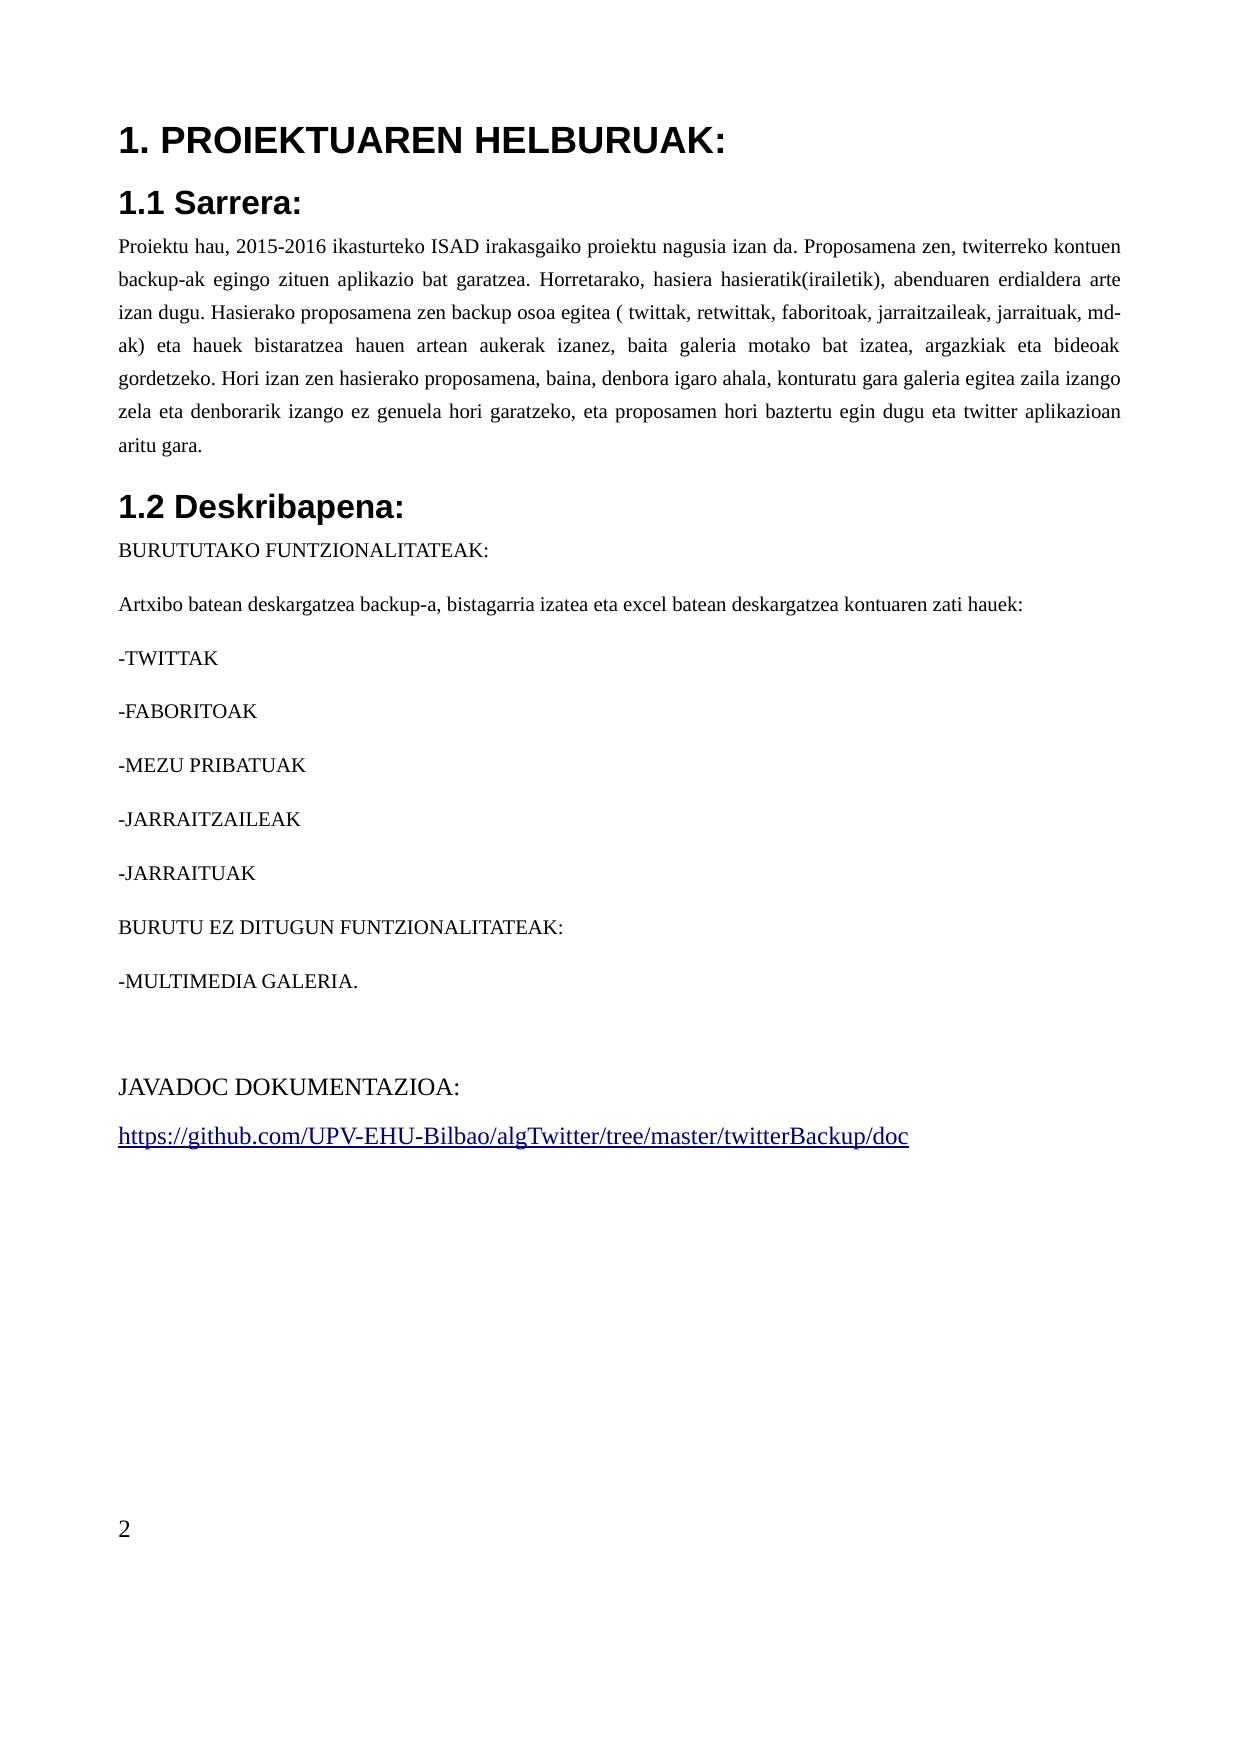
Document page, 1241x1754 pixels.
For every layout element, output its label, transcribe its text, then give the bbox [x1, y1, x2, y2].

text BURUTUTAKO FUNTZIONALITATEAK: [118, 538, 1122, 562]
subtitle 1. PROIEKTUAREN HELBURUAK: [118, 118, 1122, 162]
subtitle 1.2 Deskribapena: [118, 486, 1122, 525]
text https://github.com/UPV-EHU-Bilbao/algTwitter/tree/master/twitterBackup/doc [118, 1121, 1122, 1150]
text -JARRAITZAILEAK [118, 807, 1122, 831]
text Proiektu hau, 2015-2016 ikasturteko ISAD irakasgaiko proiektu nagusia izan da. Proposamena zen, twiterreko kontuen backup-ak egingo zituen aplikazio bat garatzea. Horretarako, hasiera hasieratik(irailetik), abenduaren erdialdera arte izan dugu. Hasierako proposamena zen backup osoa egitea ( twittak, retwittak, faboritoak, jarraitzaileak, jarraituak, md-ak) eta hauek bistaratzea hauen artean aukerak izanez, baita galeria motako bat izatea, argazkiak eta bideoak gordetzeko. Hori izan zen hasierako proposamena, baina, denbora igaro ahala, konturatu gara galeria egitea zaila izango zela eta denborarik izango ez genuela hori garatzeko, eta proposamen hori baztertu egin dugu eta twitter aplikazioan aritu gara. [118, 234, 1122, 457]
text JAVADOC DOKUMENTAZIOA: [118, 1072, 1122, 1101]
text -MEZU PRIBATUAK [118, 753, 1122, 777]
text -JARRAITUAK [118, 861, 1122, 885]
text BURUTU EZ DITUGUN FUNTZIONALITATEAK: [118, 915, 1122, 939]
subtitle 1.1 Sarrera: [118, 183, 1122, 221]
text -FABORITOAK [118, 699, 1122, 723]
text Artxibo batean deskargatzea backup-a, bistagarria izatea eta excel batean deskargatzea kontuaren zati hauek: [118, 592, 1122, 616]
text 2 [118, 1514, 1122, 1543]
text -TWITTAK [118, 646, 1122, 669]
text -MULTIMEDIA GALERIA. [118, 969, 1122, 993]
